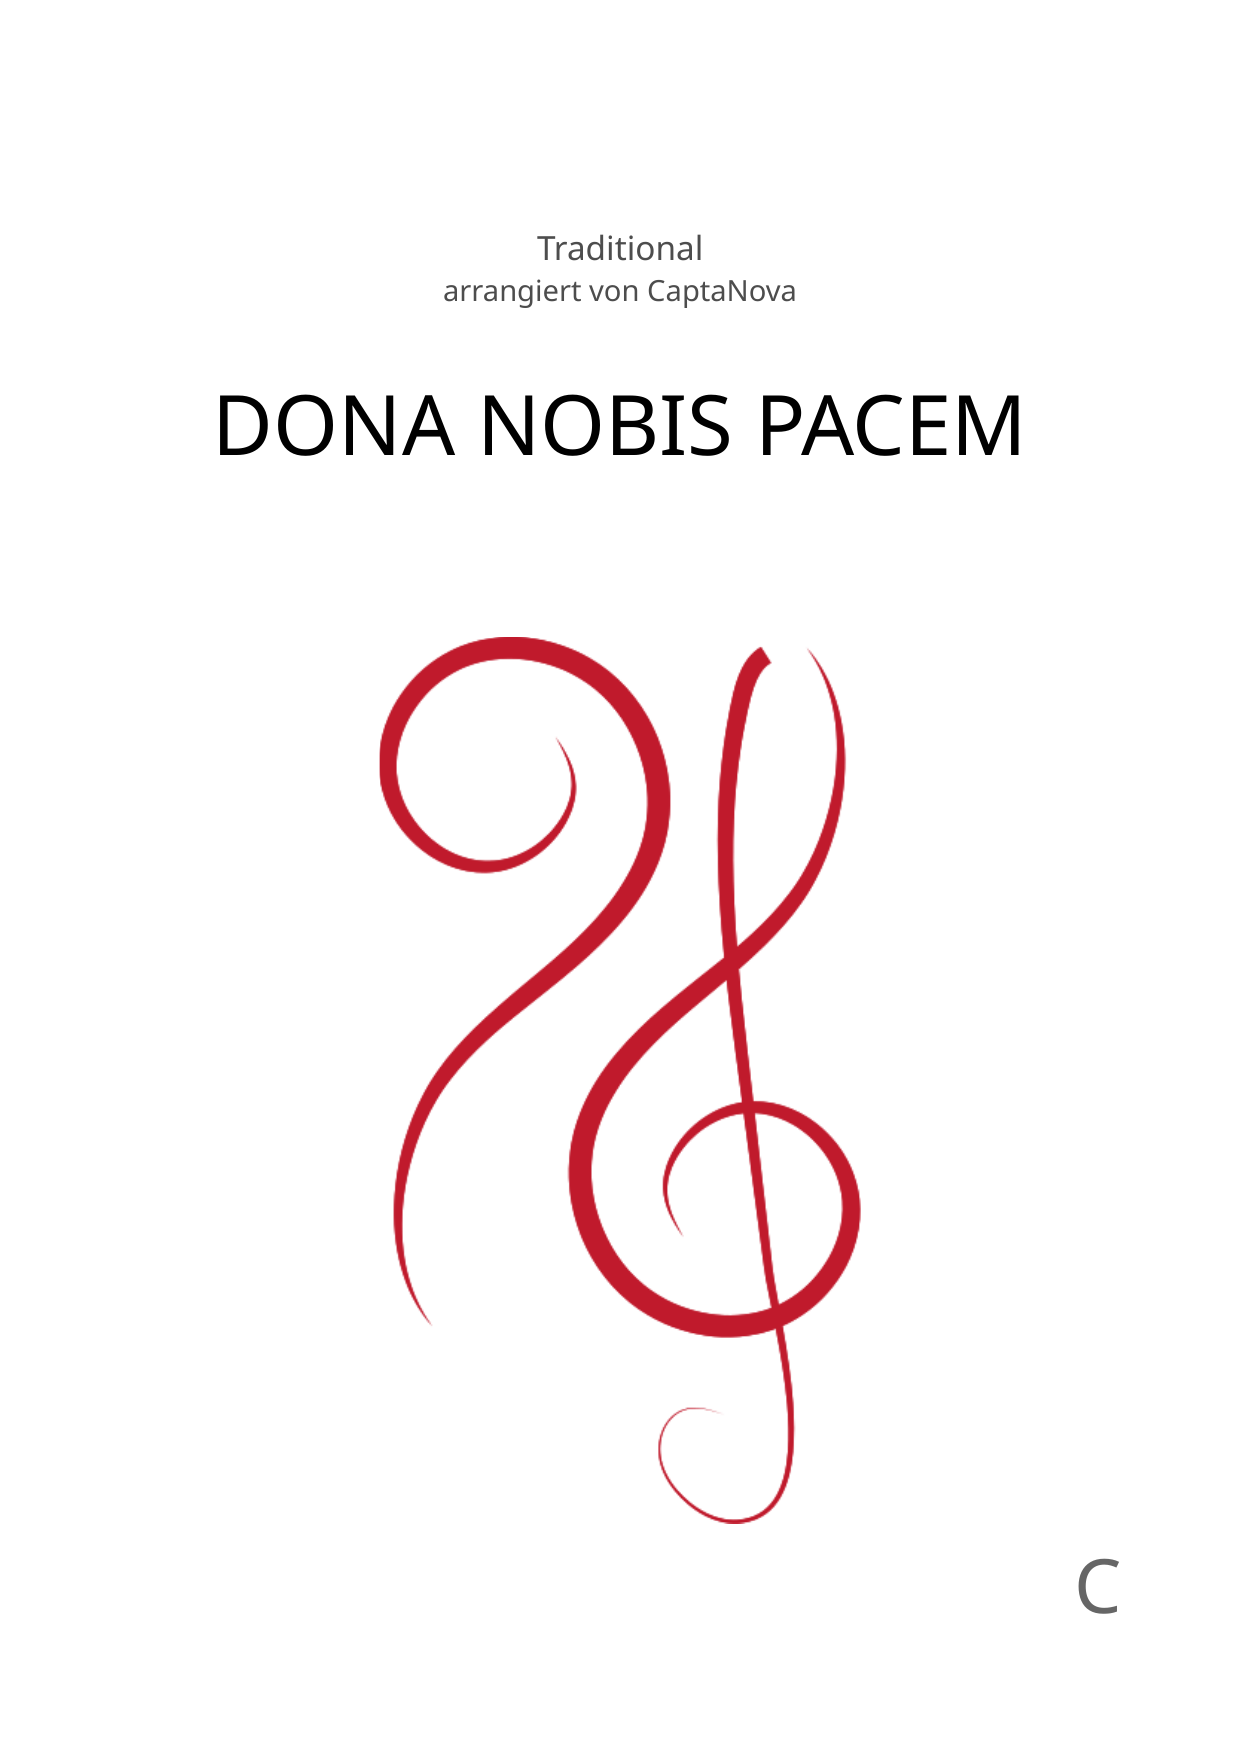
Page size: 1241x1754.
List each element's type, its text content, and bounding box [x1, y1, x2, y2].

picture [379, 637, 861, 1524]
text DONA NOBIS PACEM [118, 366, 1122, 480]
text Traditional [118, 224, 1122, 270]
text arrangiert von CaptaNova [118, 270, 1122, 309]
